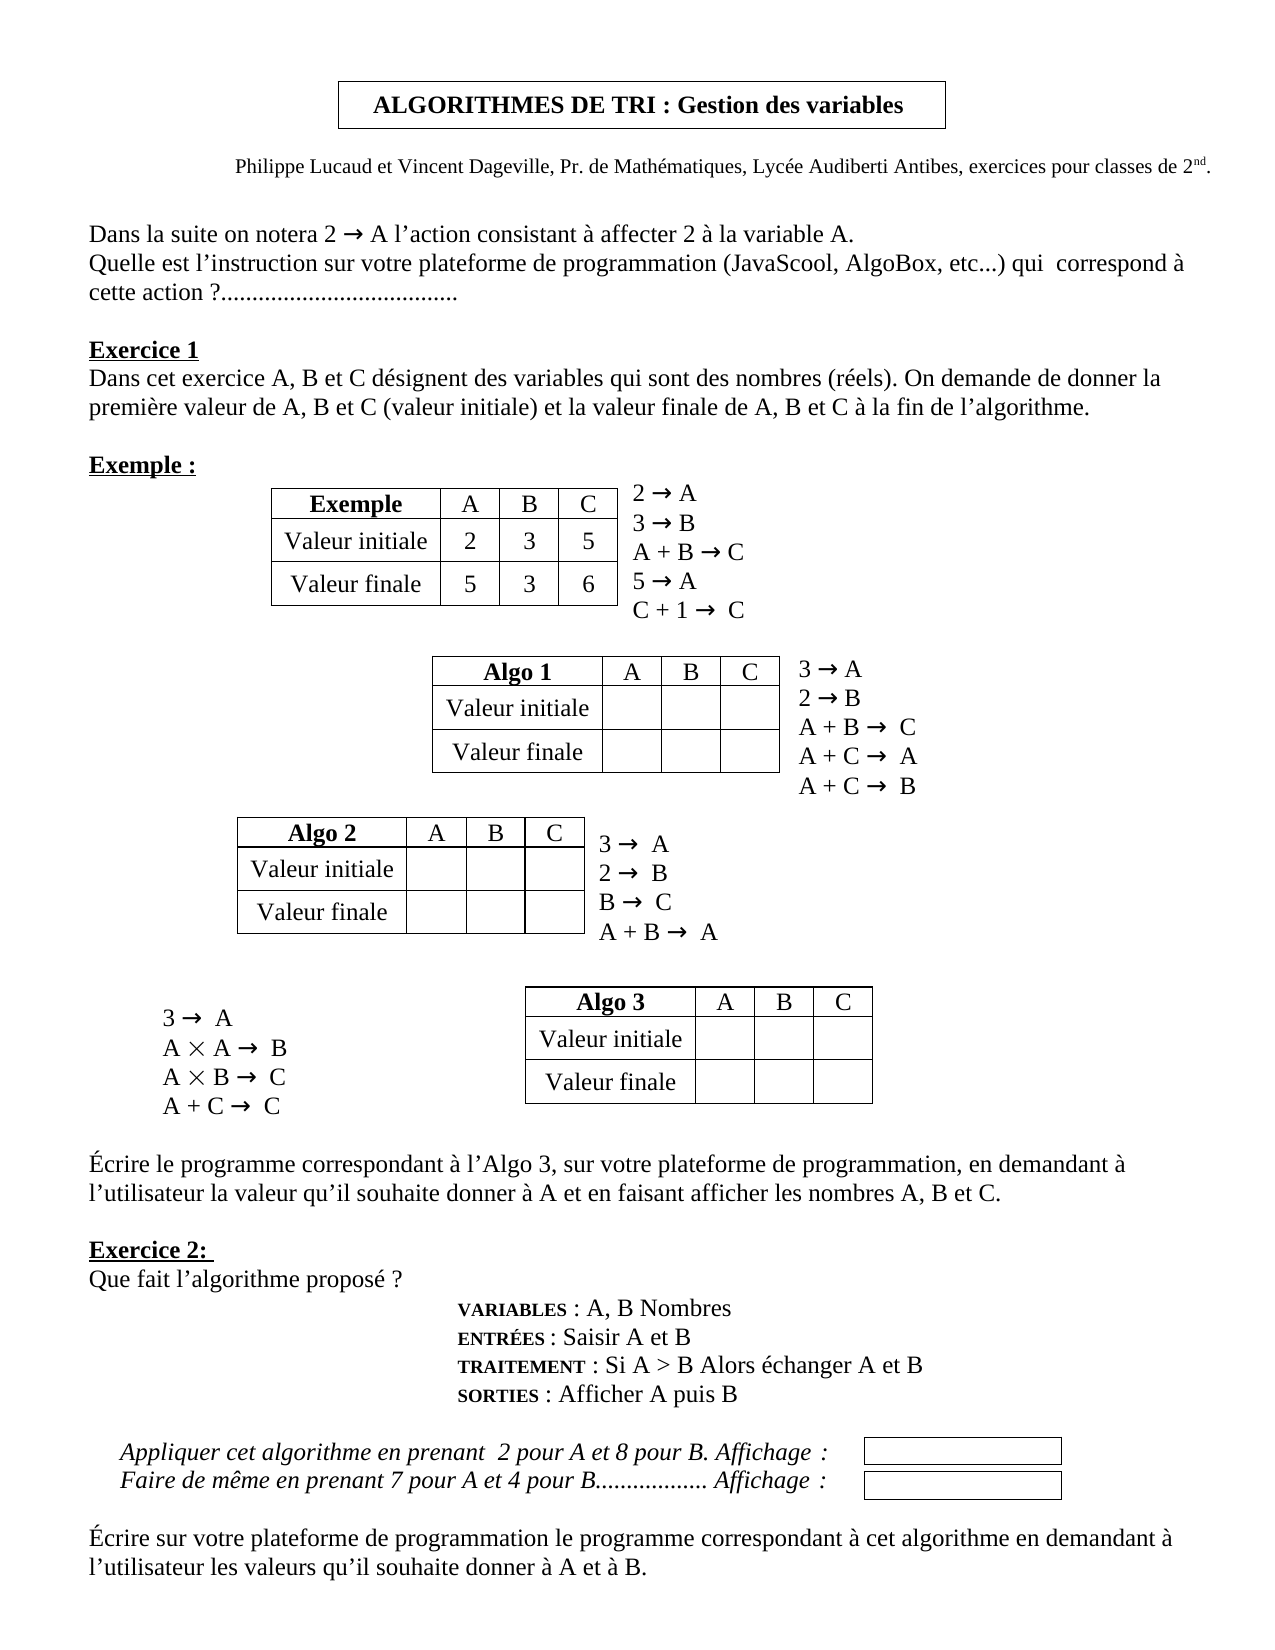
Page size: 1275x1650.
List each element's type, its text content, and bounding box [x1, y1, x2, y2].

table_header Algo 3 [526, 988, 695, 1016]
text SORTIES : Afficher A puis B [89, 1379, 1211, 1408]
table_cell 3 [500, 519, 558, 561]
text [1062, 1437, 1211, 1465]
table_cell [696, 1060, 754, 1103]
text 3 → A [89, 654, 1211, 683]
text Dans cet exercice A, B et C désignent des variables qui sont des nombres (réels). On demande de donner la première valeur de A, B et C (valeur initiale) et la valeur finale de A, B et C à la fin de l’algorithme. [89, 363, 1211, 421]
text 2 → B [780, 683, 1211, 712]
table_cell [526, 848, 584, 889]
text B → C [585, 887, 1211, 917]
text A + C → B [89, 771, 1211, 800]
text 3 → B [618, 508, 1211, 537]
table_cell [755, 1060, 813, 1103]
table_cell [467, 891, 524, 933]
table_cell [407, 891, 466, 933]
text 3 → A [89, 1003, 525, 1033]
table_cell [814, 1017, 872, 1059]
text A ´ A → B [89, 1033, 525, 1062]
text A + B → C [618, 537, 1211, 566]
text Appliquer cet algorithme en prenant 2 pour A et 8 pour B. Affichage : [89, 1437, 864, 1465]
text [89, 566, 271, 596]
table_cell 3 [500, 562, 558, 605]
table_header C [721, 657, 779, 685]
table_header B [467, 818, 524, 846]
table_cell [721, 686, 779, 728]
text Exercice 2: [89, 1235, 1211, 1264]
table_cell 5 [441, 562, 499, 605]
table_cell [814, 1060, 872, 1103]
table_header Algo 2 [238, 818, 406, 846]
text [89, 683, 432, 712]
table_cell Valeur initiale [238, 848, 406, 889]
text 2 → B [585, 858, 1211, 887]
text Que fait l’algorithme proposé ? [89, 1264, 1211, 1293]
table_cell Valeur initiale [433, 686, 602, 728]
text 2 → A [89, 478, 1211, 508]
table_header A [696, 988, 754, 1016]
text Écrire sur votre plateforme de programmation le programme correspondant à cet algorithme en demandant à l’utilisateur les valeurs qu’il souhaite donner à A et à B. [89, 1523, 1211, 1580]
text [89, 741, 432, 771]
table_cell Valeur finale [272, 562, 440, 605]
text A + B → A [89, 917, 1211, 974]
text ENTRÉES : Saisir A et B [89, 1322, 1211, 1350]
text Philippe Lucaud et Vincent Dageville, Pr. de Mathématiques, Lycée Audiberti Antibes, exercices pour classes de 2nd. [89, 154, 1211, 178]
text TRAITEMENT : Si A > B Alors échanger A et B [89, 1350, 1211, 1379]
table_cell Valeur finale [433, 730, 602, 772]
text [89, 858, 237, 887]
text [89, 712, 432, 741]
text A + B → C [780, 712, 1211, 741]
table_header C [814, 988, 872, 1016]
table_header B [500, 489, 558, 518]
table_cell Valeur initiale [272, 519, 440, 561]
table_cell 2 [441, 519, 499, 561]
text 3 → A [585, 829, 1211, 858]
table_cell [526, 891, 584, 933]
text [873, 1003, 1211, 1033]
text Dans la suite on notera 2 → A l’action consistant à affecter 2 à la variable A. [89, 219, 1211, 248]
text [873, 1062, 1211, 1091]
table_header A [441, 489, 499, 518]
table_cell Valeur initiale [526, 1017, 695, 1059]
text Exercice 1 [89, 335, 1211, 363]
text Écrire le programme correspondant à l’Algo 3, sur votre plateforme de programmation, en demandant à l’utilisateur la valeur qu’il souhaite donner à A et en faisant afficher les nombres A, B et C. [89, 1149, 1211, 1207]
text VARIABLES : A, B Nombres [89, 1293, 1211, 1322]
table_cell Valeur finale [526, 1060, 695, 1103]
text [89, 508, 271, 537]
table_header C [559, 489, 617, 518]
text Exemple : [89, 450, 1211, 478]
text C + 1 → C [89, 596, 1211, 625]
table_cell [696, 1017, 754, 1059]
table_cell [755, 1017, 813, 1059]
table_cell [662, 730, 720, 772]
table_cell [603, 730, 661, 772]
text Faire de même en prenant 7 pour A et 4 pour B.................. Affichage : [89, 1465, 1211, 1494]
table_cell [721, 730, 779, 772]
table_header Algo 1 [433, 657, 602, 685]
table_cell [407, 848, 466, 889]
text 5 → A [618, 566, 1211, 596]
table_cell [662, 686, 720, 728]
table_header C [526, 818, 584, 846]
table_header A [407, 818, 466, 846]
table_cell [467, 848, 524, 889]
text A ´ B → C [89, 1062, 525, 1091]
table_cell Valeur finale [238, 891, 406, 933]
table_cell [603, 686, 661, 728]
text [89, 887, 237, 917]
table_header B [662, 657, 720, 685]
table_header A [603, 657, 661, 685]
text A + C → C [89, 1091, 1211, 1120]
text A + C → A [780, 741, 1211, 771]
text ALGORITHMES DE TRI : Gestion des variables [354, 90, 929, 119]
table_cell 5 [559, 519, 617, 561]
text [89, 829, 237, 858]
table_cell 6 [559, 562, 617, 605]
table_header Exemple [272, 489, 440, 518]
table_header B [755, 988, 813, 1016]
text [873, 1033, 1211, 1062]
text Quelle est l’instruction sur votre plateforme de programmation (JavaScool, AlgoBox, etc...) qui correspond à cette action ?...................................... [89, 248, 1211, 306]
text [89, 537, 271, 566]
